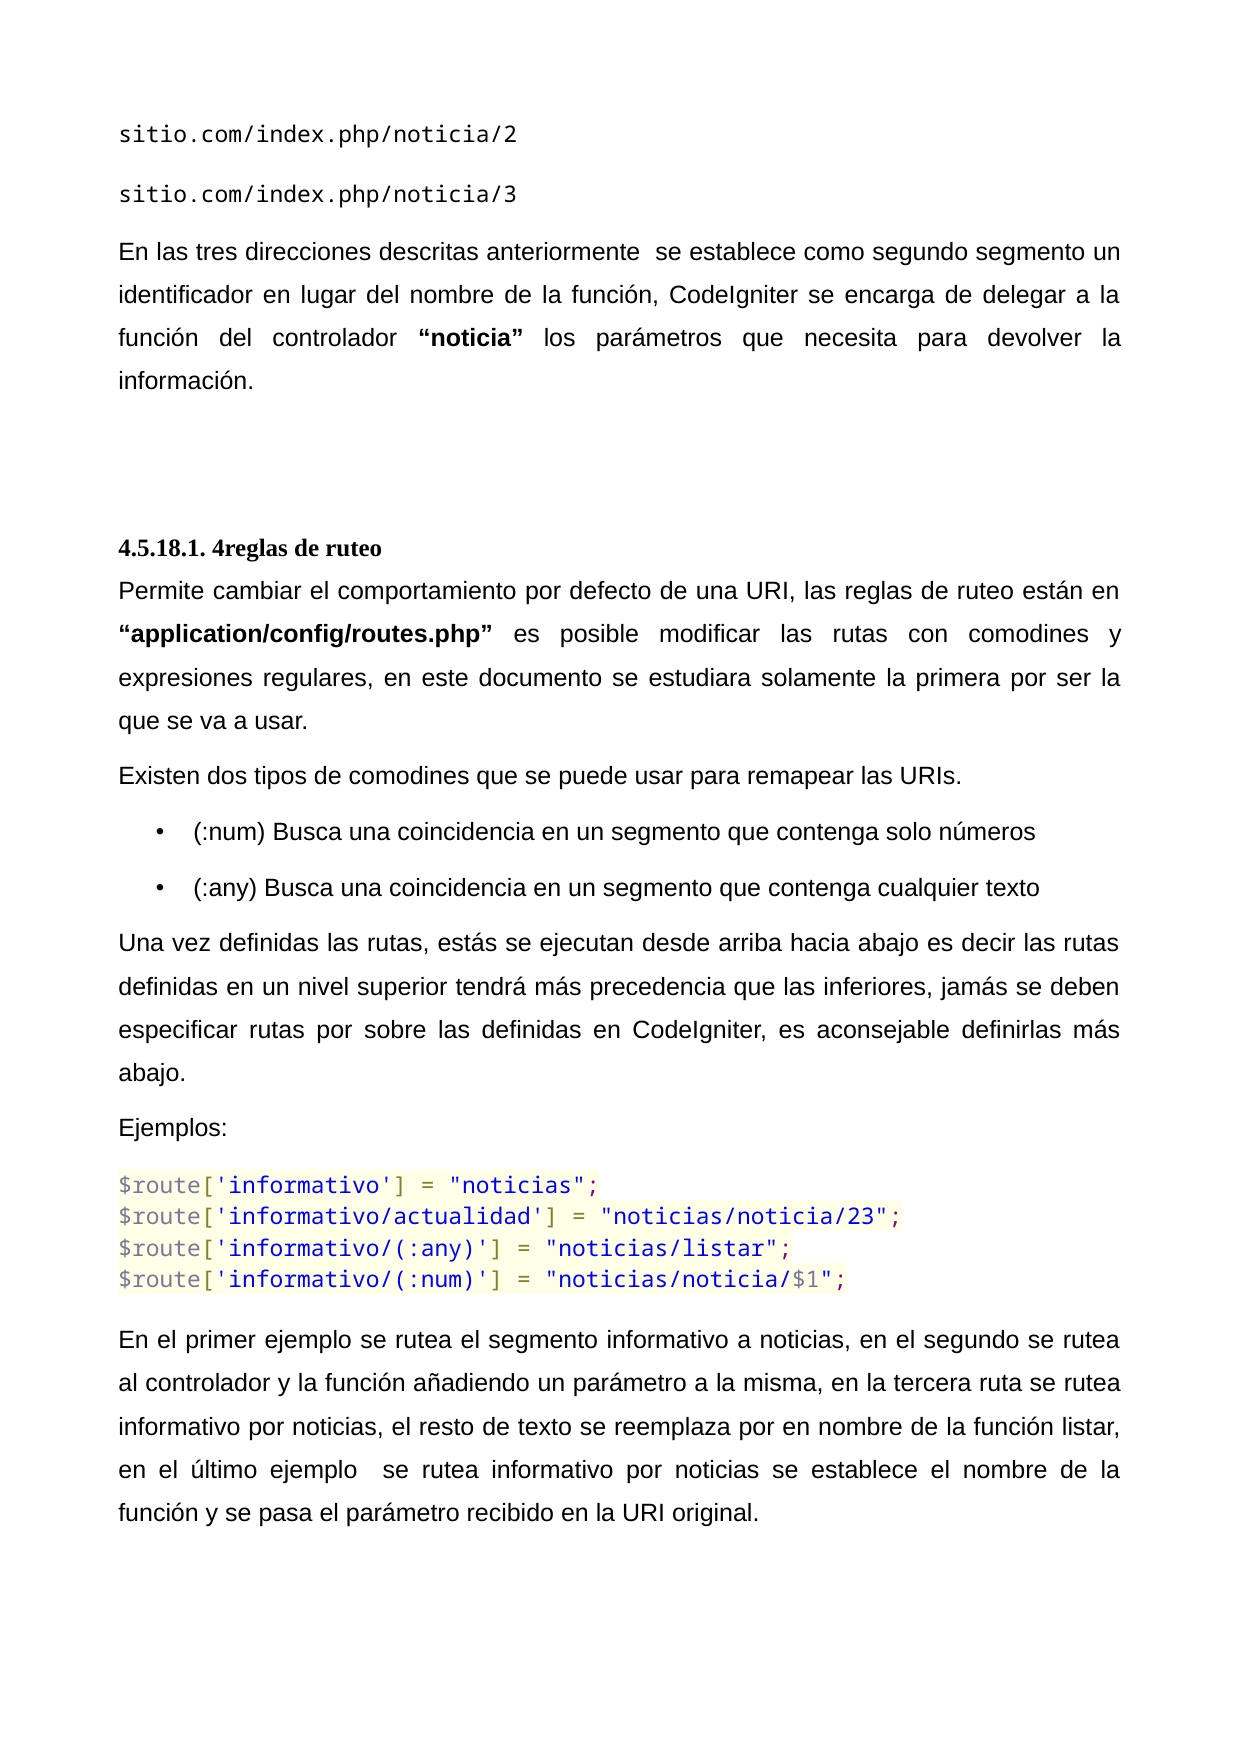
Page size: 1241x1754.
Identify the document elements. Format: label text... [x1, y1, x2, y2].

list (:num) Busca una coincidencia en un segmento que contenga solo números [156, 817, 1122, 846]
text Ejemplos: [118, 1113, 1122, 1142]
text Una vez definidas las rutas, estás se ejecutan desde arriba hacia abajo es decir las rutas definidas en un nivel superior tendrá más precedencia que las inferiores, jamás se deben especificar rutas por sobre las definidas en CodeIgniter, es aconsejable definirlas más abajo. [118, 928, 1122, 1086]
text $route['informativo/(:any)'] = "noticias/listar"; [118, 1231, 1122, 1263]
list (:any) Busca una coincidencia en un segmento que contenga cualquier texto [156, 873, 1122, 901]
text Permite cambiar el comportamiento por defecto de una URI, las reglas de ruteo están en “application/config/routes.php” es posible modificar las rutas con comodines y expresiones regulares, en este documento se estudiara solamente la primera por ser la que se va a usar. [118, 576, 1122, 734]
text En el primer ejemplo se rutea el segmento informativo a noticias, en el segundo se rutea al controlador y la función añadiendo un parámetro a la misma, en la tercera ruta se rutea informativo por noticias, el resto de texto se reemplaza por en nombre de la función listar, en el último ejemplo se rutea informativo por noticias se establece el nombre de la función y se pasa el parámetro recibido en la URI original. [118, 1325, 1122, 1526]
text sitio.com/index.php/noticia/3 [118, 177, 1122, 209]
text $route['informativo'] = "noticias"; [118, 1169, 1122, 1200]
text En las tres direcciones descritas anteriormente se establece como segundo segmento un identificador en lugar del nombre de la función, CodeIgniter se encarga de delegar a la función del controlador “noticia” los parámetros que necesita para devolver la información. [118, 237, 1122, 395]
text $route['informativo/(:num)'] = "noticias/noticia/$1"; [118, 1263, 1122, 1294]
text $route['informativo/actualidad'] = "noticias/noticia/23"; [118, 1200, 1122, 1231]
text sitio.com/index.php/noticia/2 [118, 118, 1122, 149]
text 4.5.18.1. 4reglas de ruteo [118, 533, 1122, 562]
text Existen dos tipos de comodines que se puede usar para remapear las URIs. [118, 761, 1122, 790]
